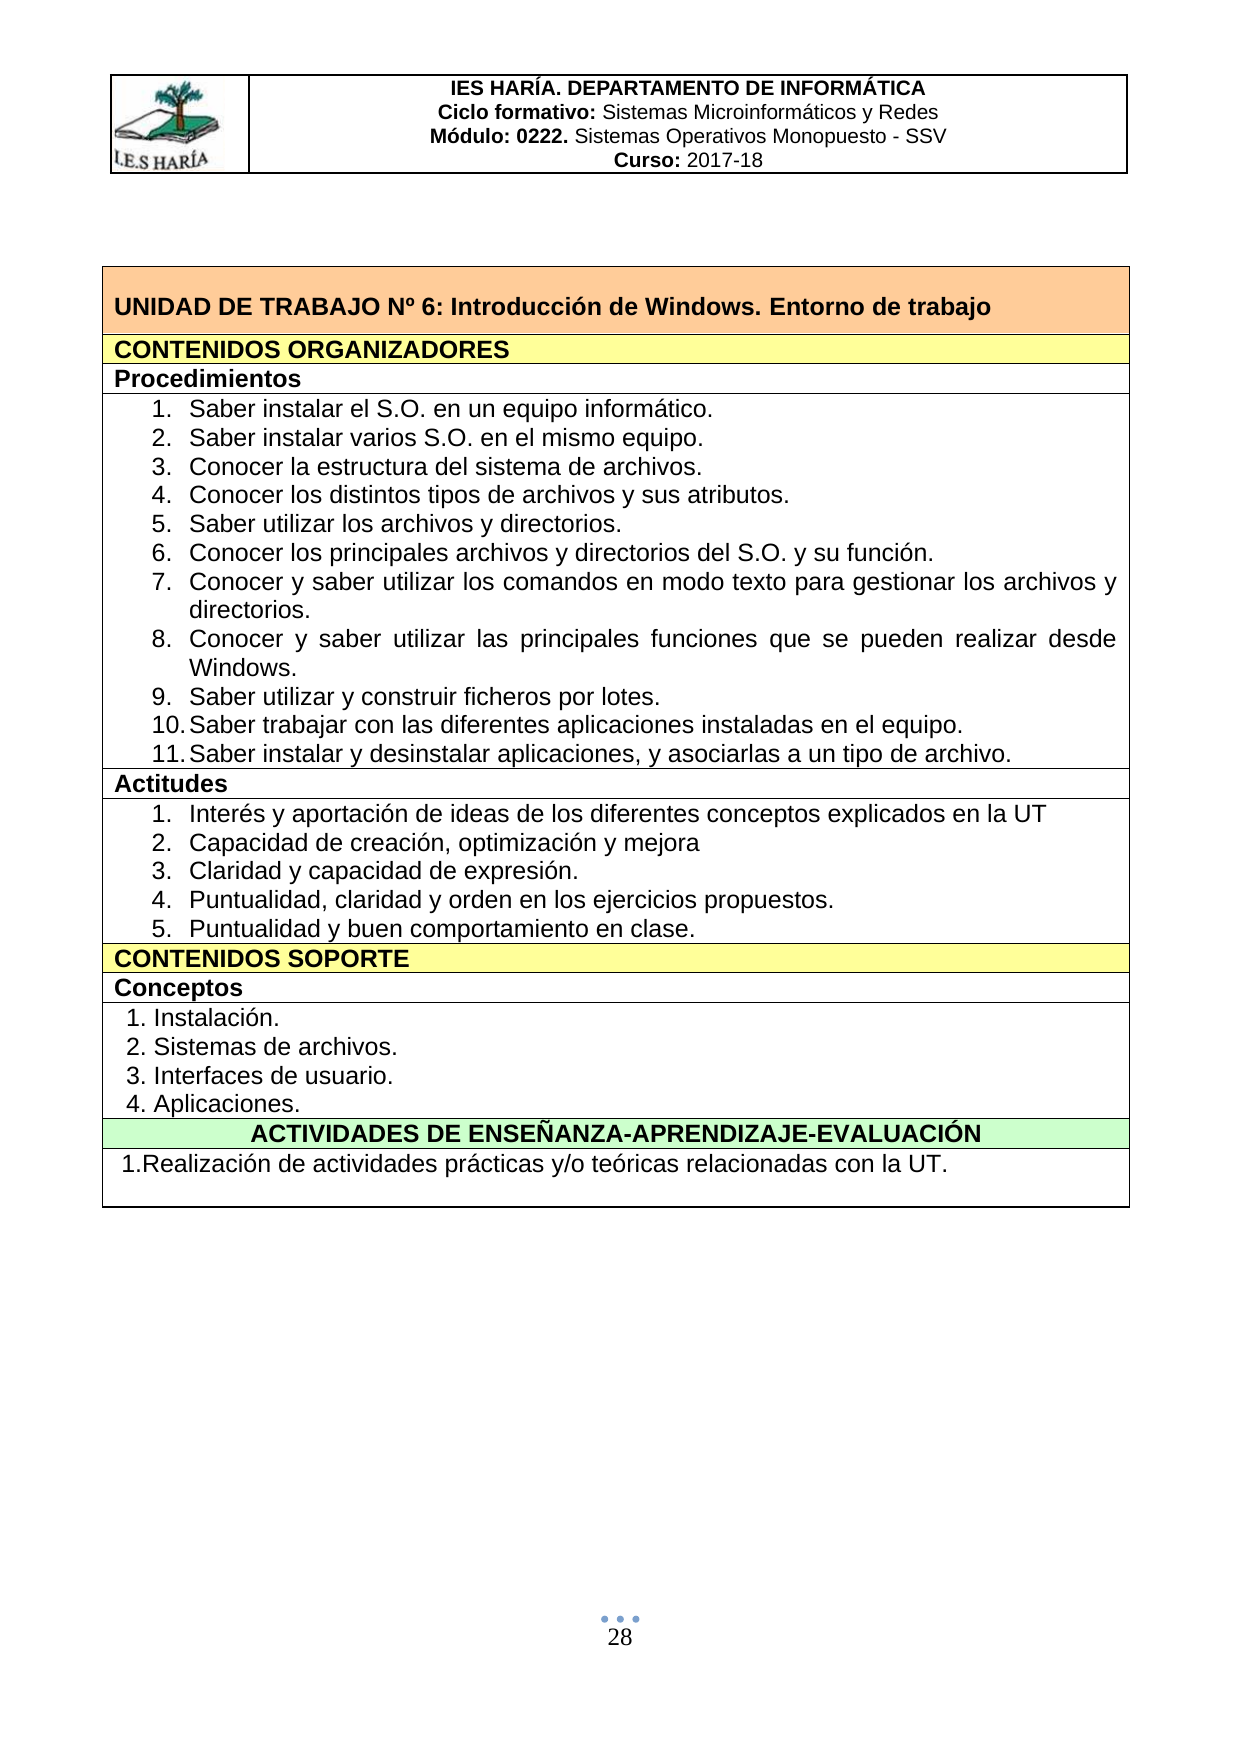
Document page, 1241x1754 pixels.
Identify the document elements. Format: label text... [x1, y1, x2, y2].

table_cell CONTENIDOS SOPORTE [103, 944, 1129, 972]
table_cell Conceptos [103, 973, 1129, 1002]
table_cell 1.Realización de actividades prácticas y/o teóricas relacionadas con la UT. [103, 1149, 1129, 1206]
table_cell CONTENIDOS ORGANIZADORES [103, 335, 1129, 363]
table_cell Actitudes [103, 769, 1129, 798]
table_cell Interés y aportación de ideas de los diferentes conceptos explicados en la UT Capacidad de creación, optimización y mejora Claridad y capacidad de expresión. Puntualidad, claridad y orden en los ejercicios propuestos. Puntualidad y buen comportamiento en clase. [103, 799, 1129, 942]
table_cell Procedimientos [103, 364, 1129, 393]
table_header UNIDAD DE TRABAJO Nº 6: Introducción de Windows. Entorno de trabajo [103, 267, 1129, 333]
table_cell Saber instalar el S.O. en un equipo informático. Saber instalar varios S.O. en el mismo equipo. Conocer la estructura del sistema de archivos. Conocer los distintos tipos de archivos y sus atributos. Saber utilizar los archivos y directorios. Conocer los principales archivos y directorios del S.O. y su función. Conocer y saber utilizar los comandos en modo texto para gestionar los archivos y directorios. Conocer y saber utilizar las principales funciones que se pueden realizar desde Windows. Saber utilizar y construir ficheros por lotes. Saber trabajar con las diferentes aplicaciones instaladas en el equipo. Saber instalar y desinstalar aplicaciones, y asociarlas a un tipo de archivo. [103, 394, 1129, 768]
table_cell ACTIVIDADES DE ENSEÑANZA-APRENDIZAJE-EVALUACIÓN [103, 1119, 1129, 1148]
picture [112, 76, 225, 171]
table_cell 1. Instalación. 2. Sistemas de archivos. 3. Interfaces de usuario. 4. Aplicaciones. [103, 1003, 1129, 1118]
